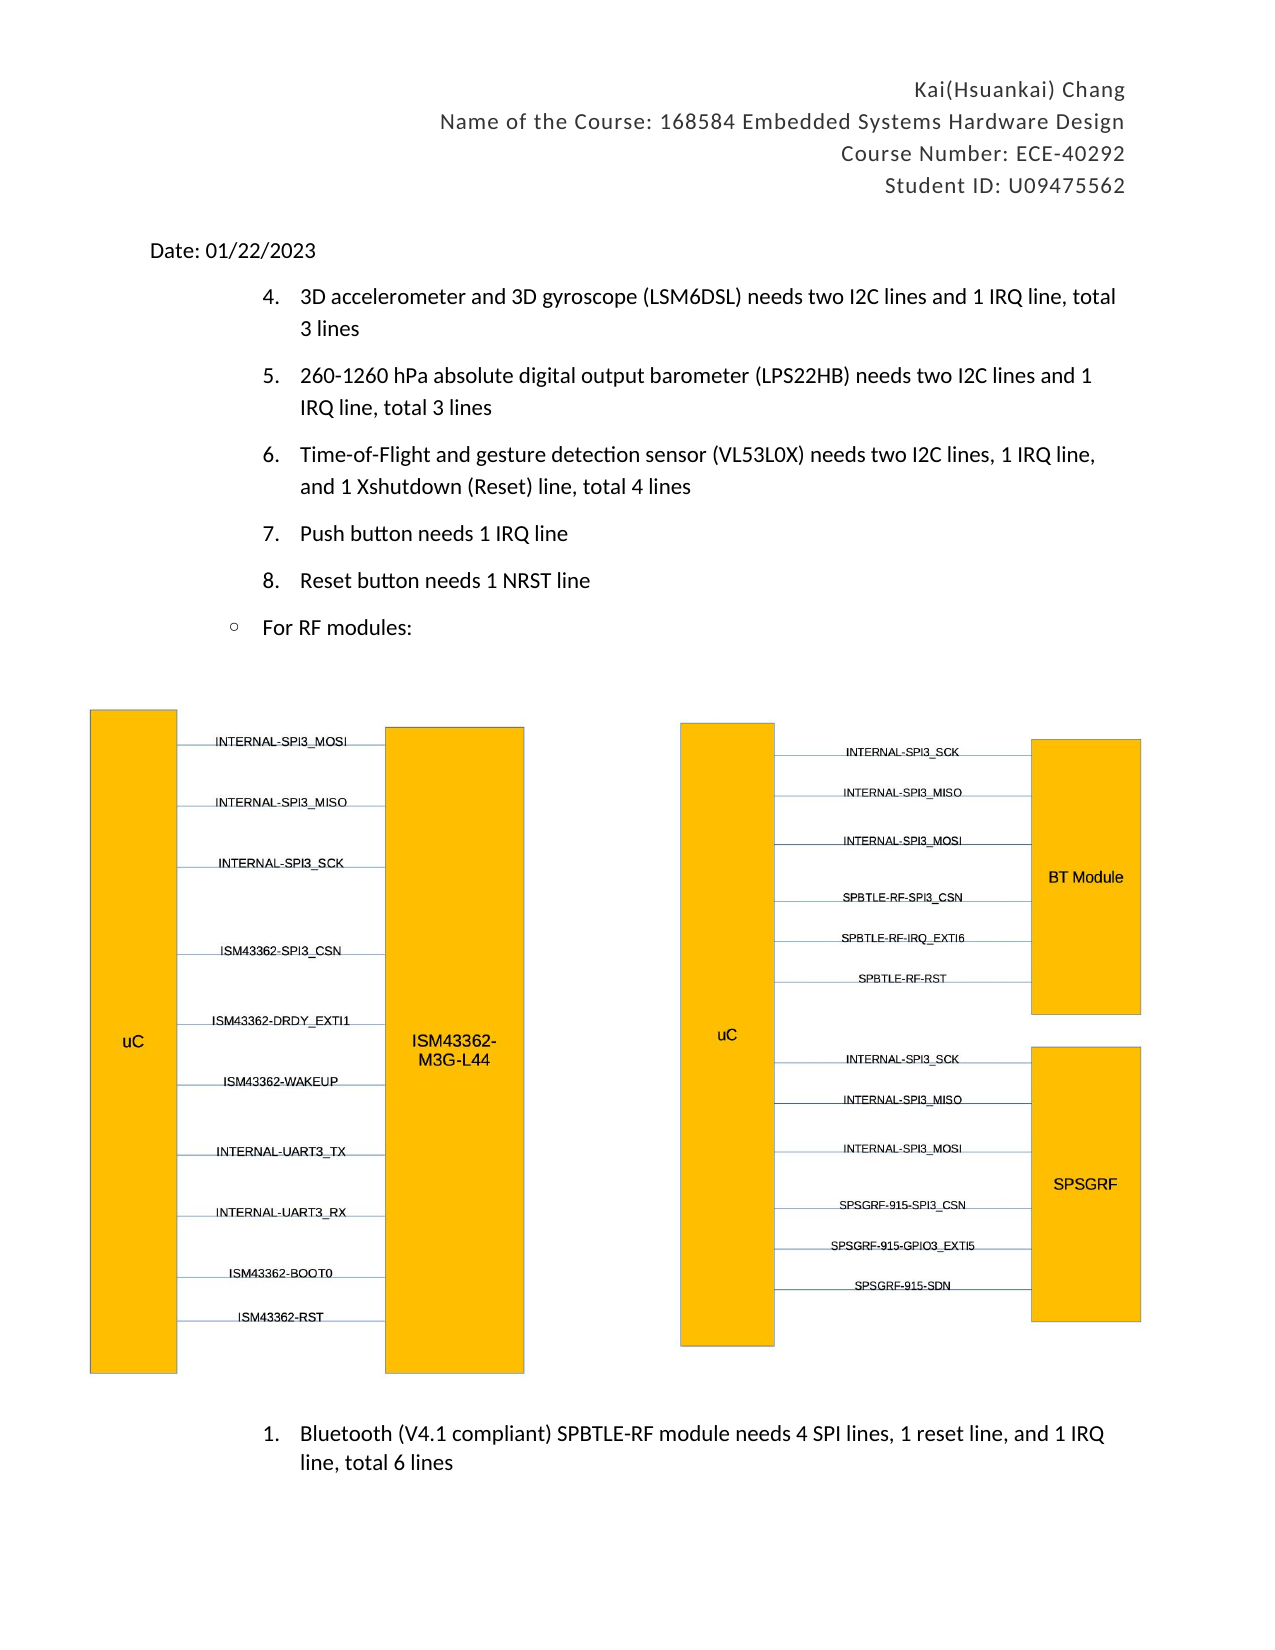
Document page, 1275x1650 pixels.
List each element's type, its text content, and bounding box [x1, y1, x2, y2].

list 260-1260 hPa absolute digital output barometer (LPS22HB) needs two I2C lines and 1 IRQ line, total 3 lines [262, 361, 1125, 422]
picture [45, 647, 606, 1397]
list For RF modules: [225, 613, 1125, 641]
list Bluetooth (V4.1 compliant) SPBTLE-RF module needs 4 SPI lines, 1 reset line, and 1 IRQ line, total 6 lines [262, 1419, 1125, 1476]
picture [648, 696, 1168, 1376]
list Reset button needs 1 NRST line [262, 566, 1125, 594]
list 3D accelerometer and 3D gyroscope (LSM6DSL) needs two I2C lines and 1 IRQ line, total 3 lines [262, 282, 1125, 343]
list Push button needs 1 IRQ line [262, 519, 1125, 547]
list Time-of-Flight and gesture detection sensor (VL53L0X) needs two I2C lines, 1 IRQ line, and 1 Xshutdown (Reset) line, total 4 lines [262, 440, 1125, 501]
